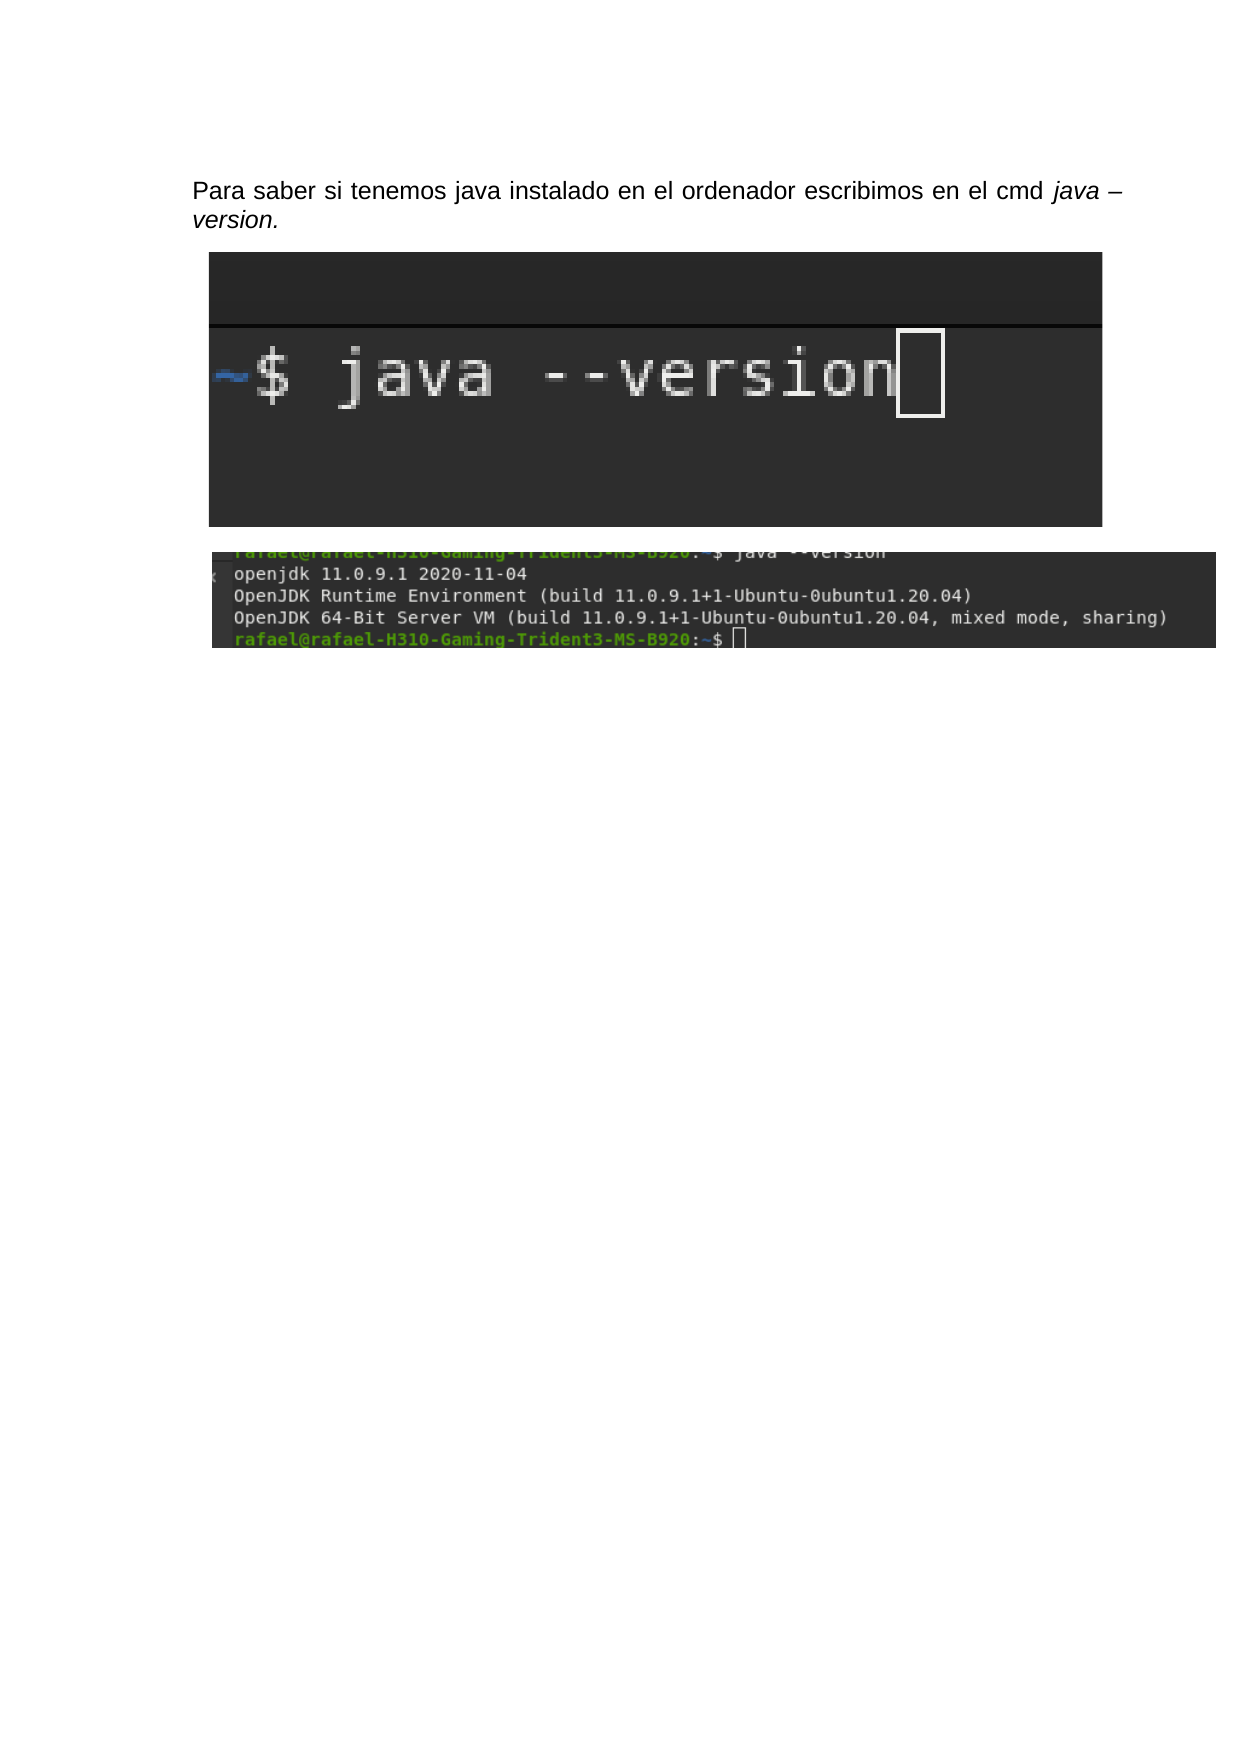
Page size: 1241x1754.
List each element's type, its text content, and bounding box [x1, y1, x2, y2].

text Para saber si tenemos java instalado en el ordenador escribimos en el cmd java – version. [118, 176, 1122, 234]
picture [212, 552, 1216, 648]
picture [208, 252, 1103, 527]
